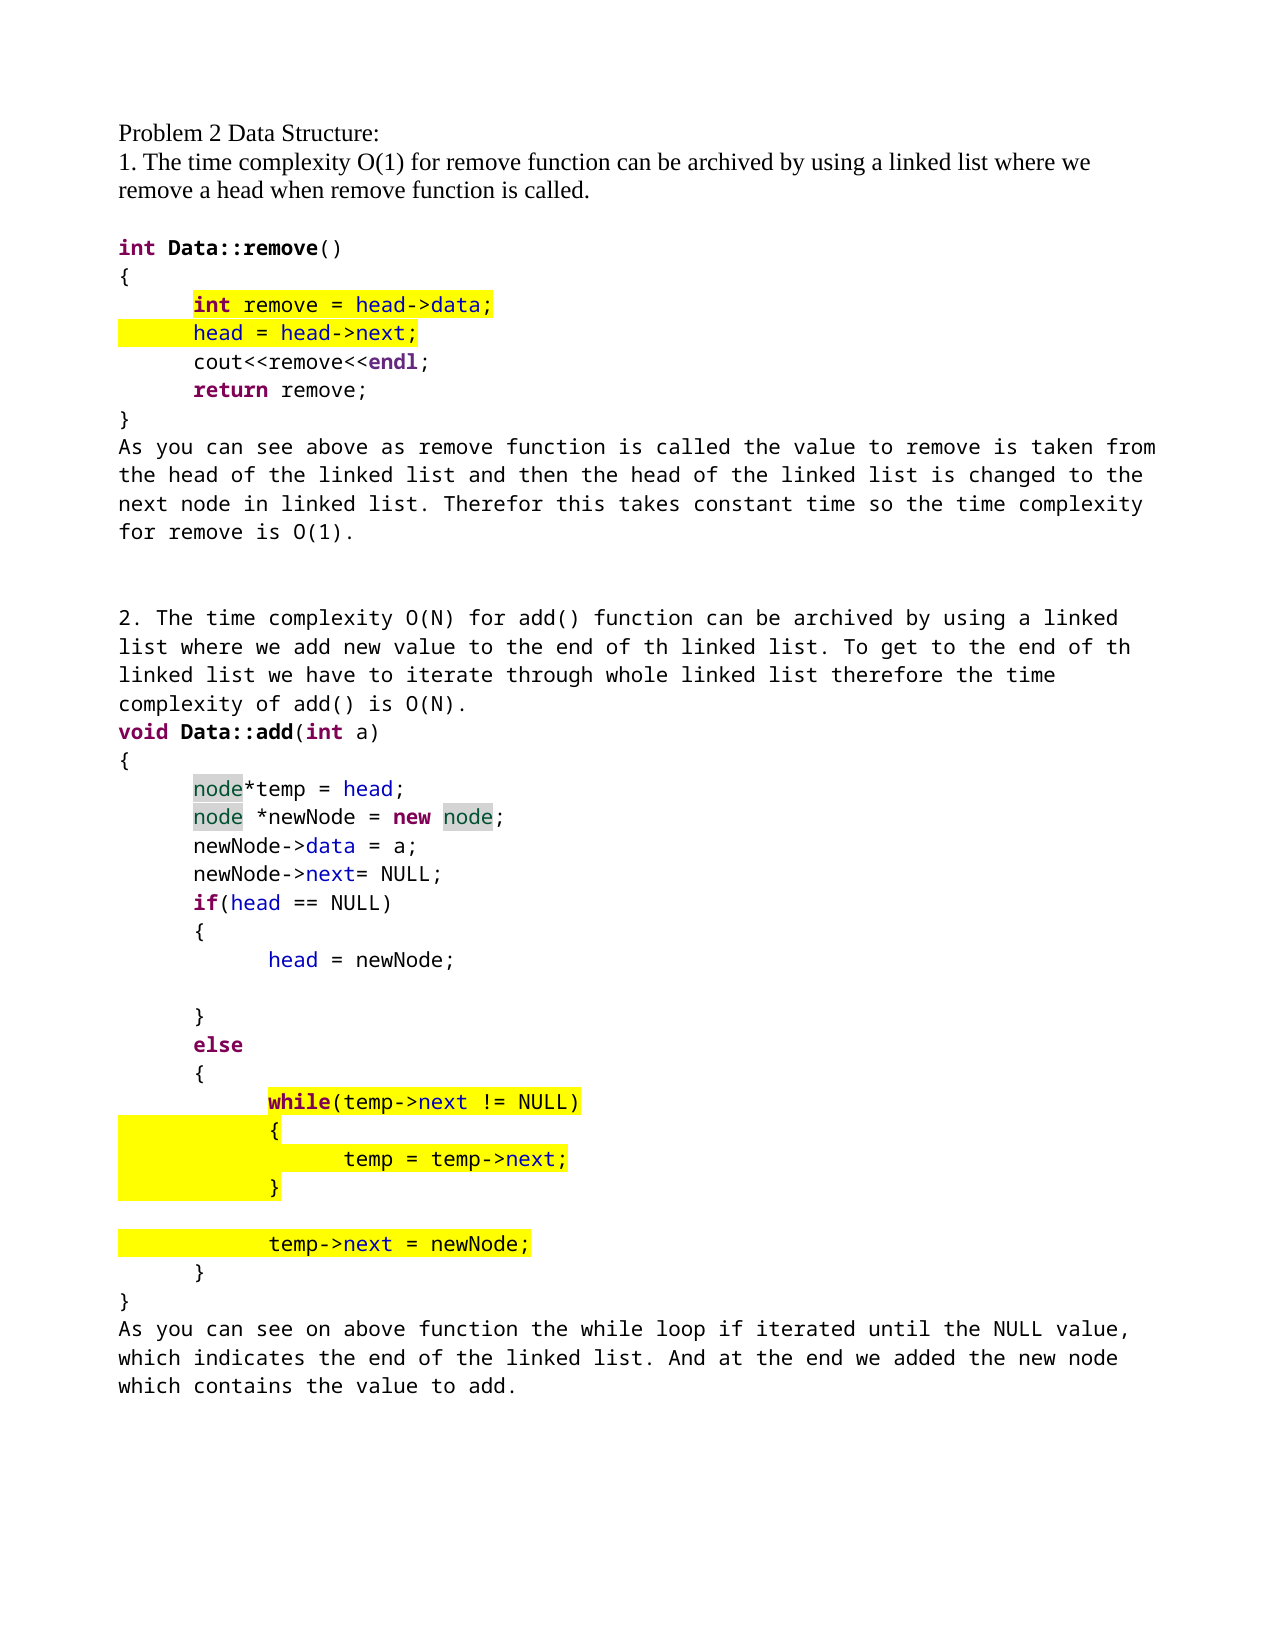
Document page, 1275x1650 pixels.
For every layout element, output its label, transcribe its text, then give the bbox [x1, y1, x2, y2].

text { [118, 916, 1157, 945]
text else [118, 1030, 1157, 1058]
text node *newNode = new node; [118, 802, 1157, 831]
text Problem 2 Data Structure: [118, 118, 1157, 147]
text } [118, 1257, 1157, 1286]
text head = newNode; [118, 945, 1157, 973]
text As you can see above as remove function is called the value to remove is taken from the head of the linked list and then the head of the linked list is changed to the next node in linked list. Therefor this takes constant time so the time complexity for remove is O(1). [118, 432, 1157, 546]
text } [118, 1286, 1157, 1314]
text if(head == NULL) [118, 888, 1157, 916]
text newNode->data = a; [118, 831, 1157, 859]
text { [118, 1115, 1157, 1144]
text } [118, 1172, 1157, 1201]
text int remove = head->data; [118, 290, 1157, 318]
text head = head->next; [118, 318, 1157, 347]
text { [118, 262, 1157, 290]
text } [118, 1002, 1157, 1030]
text { [118, 746, 1157, 774]
text newNode->next= NULL; [118, 859, 1157, 888]
text node*temp = head; [118, 774, 1157, 802]
text int Data::remove() [118, 233, 1157, 262]
text As you can see on above function the while loop if iterated until the NULL value, which indicates the end of the linked list. And at the end we added the new node which contains the value to add. [118, 1314, 1157, 1400]
text 1. The time complexity O(1) for remove function can be archived by using a linked list where we remove a head when remove function is called. [118, 147, 1157, 204]
text cout<<remove<<endl; [118, 347, 1157, 375]
text 2. The time complexity O(N) for add() function can be archived by using a linked list where we add new value to the end of th linked list. To get to the end of th linked list we have to iterate through whole linked list therefore the time complexity of add() is O(N). [118, 603, 1157, 717]
text temp->next = newNode; [118, 1229, 1157, 1257]
text { [118, 1058, 1157, 1087]
text return remove; [118, 375, 1157, 404]
text } [118, 404, 1157, 432]
text while(temp->next != NULL) [118, 1087, 1157, 1115]
text void Data::add(int a) [118, 717, 1157, 746]
text temp = temp->next; [118, 1144, 1157, 1172]
